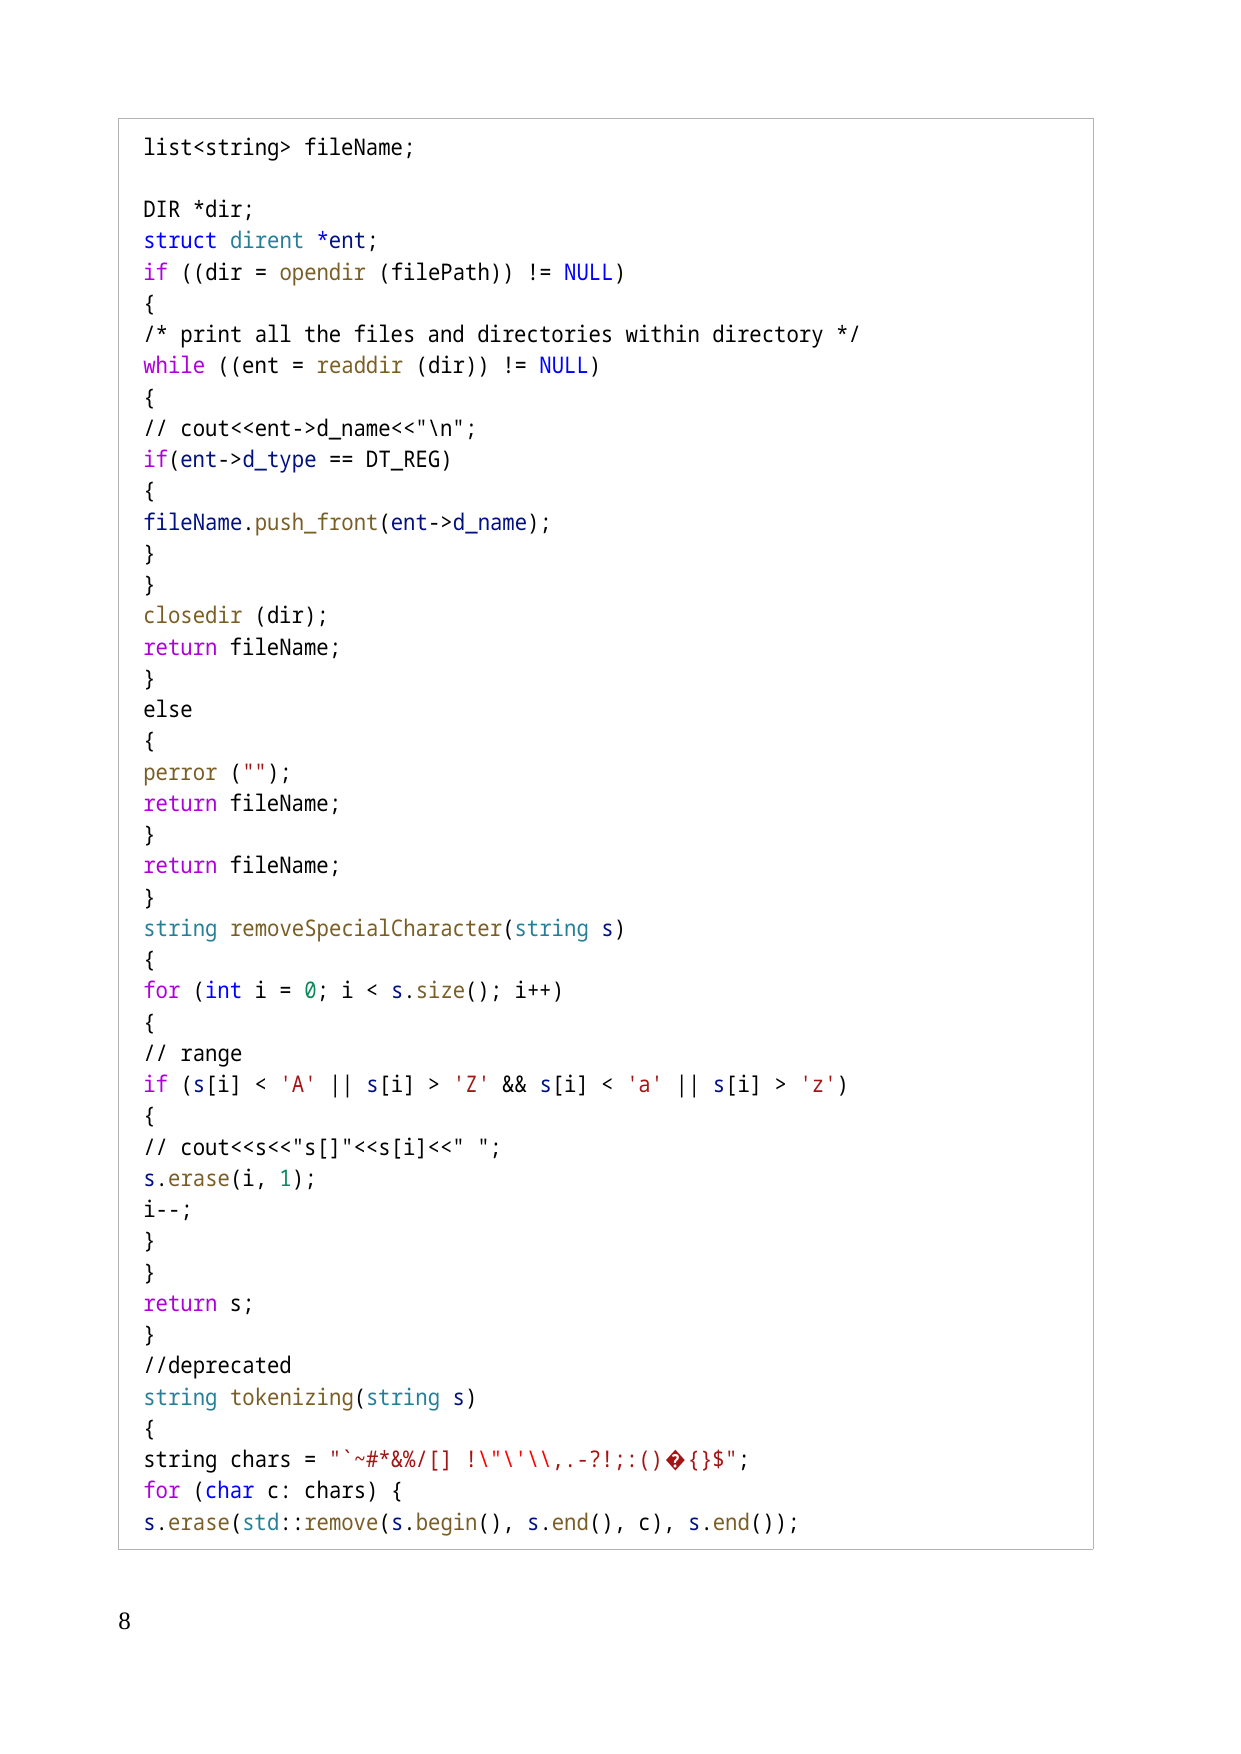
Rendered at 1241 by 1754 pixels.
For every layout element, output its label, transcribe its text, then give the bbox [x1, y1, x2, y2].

text if(ent->d_type == DT_REG) [119, 431, 1093, 462]
text string removeSpecialCharacter(string s) [119, 899, 1093, 931]
text { [119, 1399, 1093, 1431]
text return fileName; [119, 618, 1093, 649]
text } [119, 524, 1093, 556]
text string chars = "`~#*&%/[] !\"\'\\,.-?!;:()�{}$"; [119, 1431, 1093, 1462]
text list<string> fileName; [119, 119, 1093, 162]
text if (s[i] < 'A' || s[i] > 'Z' && s[i] < 'a' || s[i] > 'z') [119, 1056, 1093, 1087]
text closedir (dir); [119, 587, 1093, 618]
text } [119, 649, 1093, 681]
text DIR *dir; [119, 181, 1093, 212]
text return fileName; [119, 837, 1093, 868]
text i--; [119, 1181, 1093, 1212]
text struct dirent *ent; [119, 212, 1093, 243]
text } [119, 806, 1093, 837]
text if ((dir = opendir (filePath)) != NULL) [119, 243, 1093, 274]
text { [119, 712, 1093, 743]
text } [119, 556, 1093, 587]
text for (char c: chars) { [119, 1462, 1093, 1493]
text { [119, 931, 1093, 962]
text { [119, 462, 1093, 493]
text s.erase(std::remove(s.begin(), s.end(), c), s.end()); [119, 1493, 1093, 1549]
text } [119, 1212, 1093, 1243]
text for (int i = 0; i < s.size(); i++) [119, 962, 1093, 993]
text { [119, 1087, 1093, 1118]
text string tokenizing(string s) [119, 1368, 1093, 1399]
text while ((ent = readdir (dir)) != NULL) [119, 337, 1093, 368]
text return fileName; [119, 774, 1093, 806]
text //deprecated [119, 1337, 1093, 1368]
text } [119, 868, 1093, 899]
text { [119, 368, 1093, 399]
text perror (""); [119, 743, 1093, 774]
text /* print all the files and directories within directory */ [119, 306, 1093, 337]
text fileName.push_front(ent->d_name); [119, 493, 1093, 524]
text } [119, 1243, 1093, 1274]
text { [119, 274, 1093, 306]
text // cout<<ent->d_name<<"\n"; [119, 399, 1093, 431]
text return s; [119, 1274, 1093, 1306]
text { [119, 993, 1093, 1024]
text s.erase(i, 1); [119, 1149, 1093, 1181]
text } [119, 1306, 1093, 1337]
text // cout<<s<<"s[]"<<s[i]<<" "; [119, 1118, 1093, 1149]
text // range [119, 1024, 1093, 1056]
text else [119, 681, 1093, 712]
